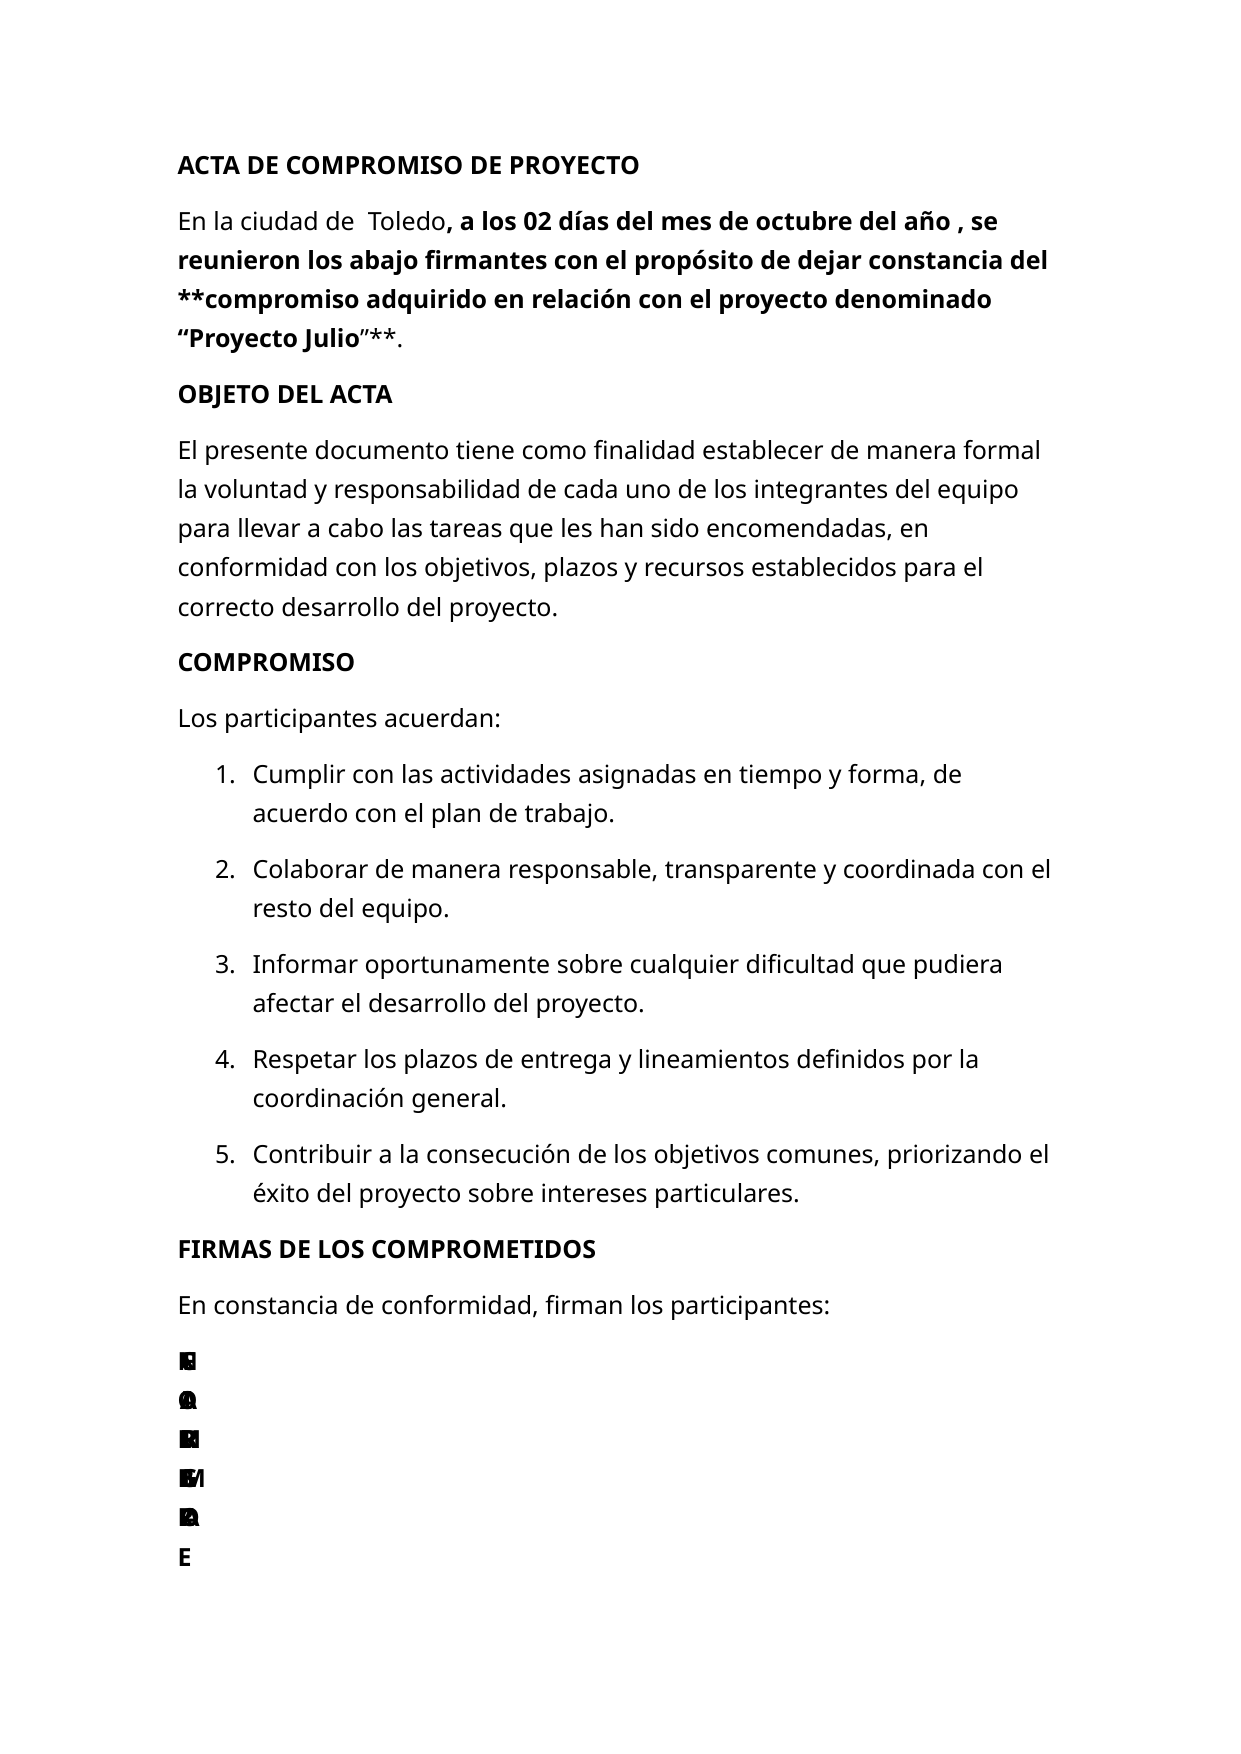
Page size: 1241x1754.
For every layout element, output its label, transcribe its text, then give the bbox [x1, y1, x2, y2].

text FIRMAS DE LOS COMPROMETIDOS [177, 1232, 1063, 1266]
text COMPROMISO [177, 645, 1063, 679]
list Cumplir con las actividades asignadas en tiempo y forma, de acuerdo con el plan de trabajo. [215, 757, 1063, 830]
list Contribuir a la consecución de los objetivos comunes, priorizando el éxito del proyecto sobre intereses particulares. [215, 1137, 1063, 1210]
text ACTA DE COMPROMISO DE PROYECTO [177, 148, 1063, 182]
list Respetar los plazos de entrega y lineamientos definidos por la coordinación general. [215, 1042, 1063, 1115]
text El presente documento tiene como finalidad establecer de manera formal la voluntad y responsabilidad de cada uno de los integrantes del equipo para llevar a cabo las tareas que les han sido encomendadas, en conformidad con los objetivos, plazos y recursos establecidos para el correcto desarrollo del proyecto. [177, 433, 1063, 623]
text En constancia de conformidad, firman los participantes: [177, 1288, 1063, 1322]
list Informar oportunamente sobre cualquier dificultad que pudiera afectar el desarrollo del proyecto. [215, 947, 1063, 1020]
text Los participantes acuerdan: [177, 701, 1063, 735]
list Colaborar de manera responsable, transparente y coordinada con el resto del equipo. [215, 852, 1063, 925]
text OBJETO DEL ACTA [177, 377, 1063, 411]
text En la ciudad de Toledo, a los 02 días del mes de octubre del año , se reunieron los abajo firmantes con el propósito de dejar constancia del **compromiso adquirido en relación con el proyecto denominado “Proyecto Julio”**. [177, 203, 1063, 355]
